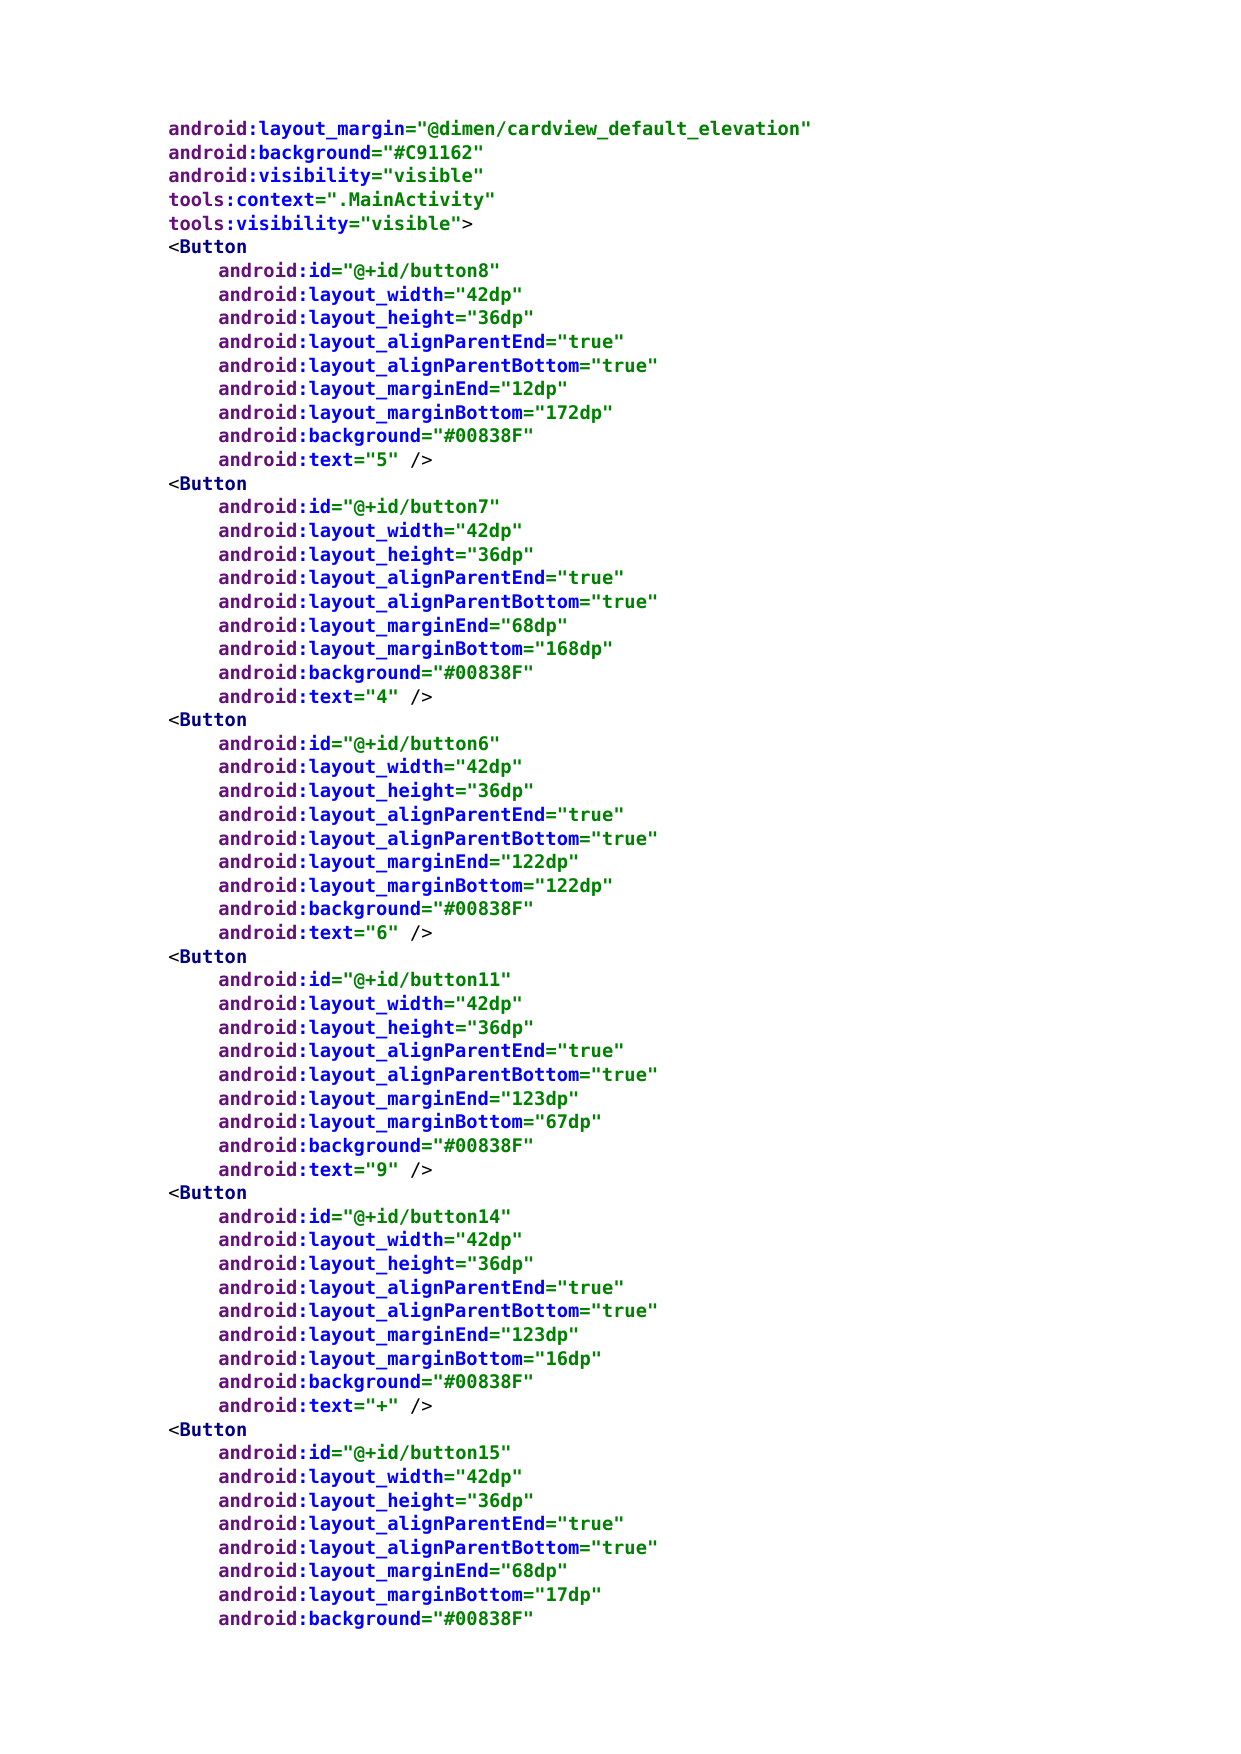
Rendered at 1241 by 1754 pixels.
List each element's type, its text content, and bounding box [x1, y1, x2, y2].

text android:id="@+id/button15" [118, 1442, 1122, 1466]
text android:id="@+id/button8" [118, 260, 1122, 284]
text android:layout_alignParentBottom="true" [118, 1537, 1122, 1561]
text android:layout_marginEnd="68dp" [118, 1561, 1122, 1584]
text android:layout_margin="@dimen/cardview_default_elevation" [118, 118, 1122, 142]
text android:layout_width="42dp" [118, 1229, 1122, 1253]
text android:id="@+id/button6" [118, 733, 1122, 757]
text android:layout_width="42dp" [118, 284, 1122, 307]
text android:layout_height="36dp" [118, 1489, 1122, 1513]
text android:layout_alignParentBottom="true" [118, 1064, 1122, 1088]
text android:background="#00838F" [118, 898, 1122, 922]
text android:layout_height="36dp" [118, 1253, 1122, 1277]
text android:text="5" /> [118, 449, 1122, 473]
text android:layout_alignParentEnd="true" [118, 567, 1122, 591]
text android:layout_marginEnd="123dp" [118, 1088, 1122, 1111]
text android:layout_height="36dp" [118, 544, 1122, 567]
text android:layout_marginBottom="168dp" [118, 638, 1122, 662]
text android:background="#00838F" [118, 1608, 1122, 1631]
text android:background="#00838F" [118, 426, 1122, 449]
text <Button [118, 473, 1122, 496]
text android:id="@+id/button14" [118, 1206, 1122, 1229]
text android:layout_height="36dp" [118, 307, 1122, 331]
text android:layout_marginEnd="68dp" [118, 615, 1122, 638]
text android:layout_marginBottom="172dp" [118, 402, 1122, 426]
text android:id="@+id/button7" [118, 496, 1122, 520]
text <Button [118, 709, 1122, 733]
text <Button [118, 236, 1122, 260]
text android:text="4" /> [118, 686, 1122, 709]
text android:id="@+id/button11" [118, 969, 1122, 993]
text android:layout_marginEnd="123dp" [118, 1324, 1122, 1348]
text android:background="#C91162" [118, 142, 1122, 165]
text android:text="6" /> [118, 922, 1122, 946]
text android:layout_marginBottom="16dp" [118, 1348, 1122, 1371]
text android:text="9" /> [118, 1158, 1122, 1182]
text android:layout_alignParentBottom="true" [118, 354, 1122, 378]
text android:layout_marginBottom="122dp" [118, 875, 1122, 898]
text android:layout_width="42dp" [118, 520, 1122, 544]
text tools:visibility="visible"> [118, 213, 1122, 236]
text android:layout_alignParentEnd="true" [118, 331, 1122, 354]
text android:layout_alignParentBottom="true" [118, 1300, 1122, 1324]
text android:background="#00838F" [118, 1135, 1122, 1158]
text <Button [118, 1419, 1122, 1442]
text android:layout_height="36dp" [118, 780, 1122, 804]
text android:text="+" /> [118, 1395, 1122, 1419]
text <Button [118, 946, 1122, 969]
text android:layout_alignParentEnd="true" [118, 1040, 1122, 1064]
text android:background="#00838F" [118, 662, 1122, 686]
text android:background="#00838F" [118, 1371, 1122, 1395]
text android:layout_marginEnd="122dp" [118, 851, 1122, 875]
text android:layout_alignParentBottom="true" [118, 827, 1122, 851]
text android:layout_alignParentEnd="true" [118, 1513, 1122, 1537]
text android:layout_width="42dp" [118, 1466, 1122, 1489]
text android:layout_height="36dp" [118, 1017, 1122, 1040]
text android:layout_alignParentBottom="true" [118, 591, 1122, 615]
text android:layout_width="42dp" [118, 993, 1122, 1017]
text <Button [118, 1182, 1122, 1206]
text android:layout_alignParentEnd="true" [118, 1277, 1122, 1300]
text android:layout_marginBottom="67dp" [118, 1111, 1122, 1135]
text android:layout_alignParentEnd="true" [118, 804, 1122, 827]
text android:layout_marginEnd="12dp" [118, 378, 1122, 402]
text android:visibility="visible" [118, 165, 1122, 189]
text tools:context=".MainActivity" [118, 189, 1122, 213]
text android:layout_width="42dp" [118, 757, 1122, 780]
text android:layout_marginBottom="17dp" [118, 1584, 1122, 1608]
